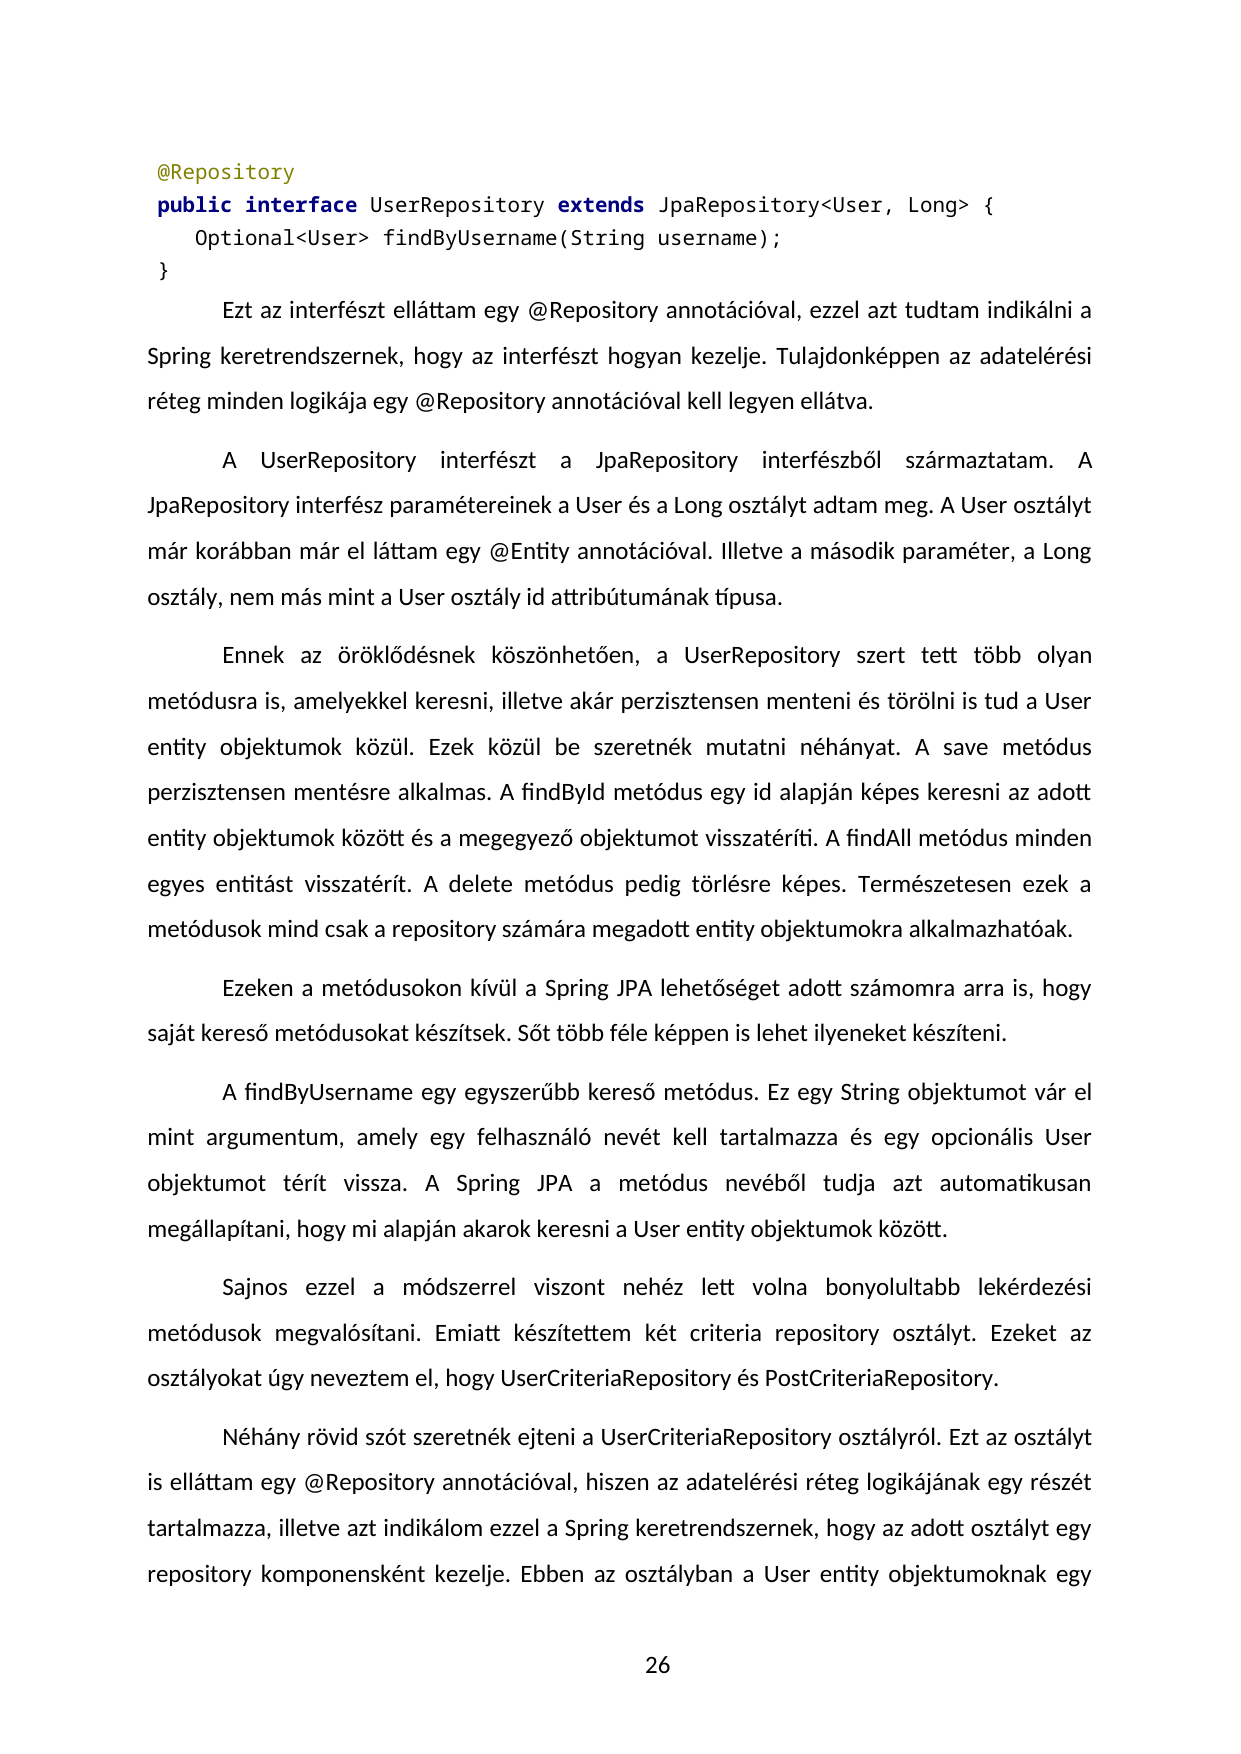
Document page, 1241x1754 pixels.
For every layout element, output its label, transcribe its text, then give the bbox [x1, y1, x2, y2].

text Ezt az interfészt elláttam egy @Repository annotációval, ezzel azt tudtam indikálni a Spring keretrendszernek, hogy az interfészt hogyan kezelje. Tulajdonképpen az adatelérési réteg minden logikája egy @Repository annotációval kell legyen ellátva. [147, 294, 1093, 416]
text Ennek az öröklődésnek köszönhetően, a UserRepository szert tett több olyan metódusra is, amelyekkel keresni, illetve akár perzisztensen menteni és törölni is tud a User entity objektumok közül. Ezek közül be szeretnék mutatni néhányat. A save metódus perzisztensen mentésre alkalmas. A findById metódus egy id alapján képes keresni az adott entity objektumok között és a megegyező objektumot visszatéríti. A findAll metódus minden egyes entitást visszatérít. A delete metódus pedig törlésre képes. Természetesen ezek a metódusok mind csak a repository számára megadott entity objektumokra alkalmazhatóak. [147, 639, 1093, 944]
text Ezeken a metódusokon kívül a Spring JPA lehetőséget adott számomra arra is, hogy saját kereső metódusokat készítsek. Sőt több féle képpen is lehet ilyeneket készíteni. [147, 972, 1093, 1048]
table_header @Repository public interface UserRepository extends JpaRepository<User, Long> { Optional<User> findByUsername(String username); } [147, 147, 1093, 294]
text Néhány rövid szót szeretnék ejteni a UserCriteriaRepository osztályról. Ezt az osztályt is elláttam egy @Repository annotációval, hiszen az adatelérési réteg logikájának egy részét tartalmazza, illetve azt indikálom ezzel a Spring keretrendszernek, hogy az adott osztályt egy repository komponensként kezelje. Ebben az osztályban a User entity objektumoknak egy [147, 1421, 1093, 1588]
text A findByUsername egy egyszerűbb kereső metódus. Ez egy String objektumot vár el mint argumentum, amely egy felhasználó nevét kell tartalmazza és egy opcionális User objektumot térít vissza. A Spring JPA a metódus nevéből tudja azt automatikusan megállapítani, hogy mi alapján akarok keresni a User entity objektumok között. [147, 1076, 1093, 1243]
text A UserRepository interfészt a JpaRepository interfészből származtatam. A JpaRepository interfész paramétereinek a User és a Long osztályt adtam meg. A User osztályt már korábban már el láttam egy @Entity annotációval. Illetve a második paraméter, a Long osztály, nem más mint a User osztály id attribútumának típusa. [147, 444, 1093, 611]
text Sajnos ezzel a módszerrel viszont nehéz lett volna bonyolultabb lekérdezési metódusok megvalósítani. Emiatt készítettem két criteria repository osztályt. Ezeket az osztályokat úgy neveztem el, hogy UserCriteriaRepository és PostCriteriaRepository. [147, 1271, 1093, 1393]
